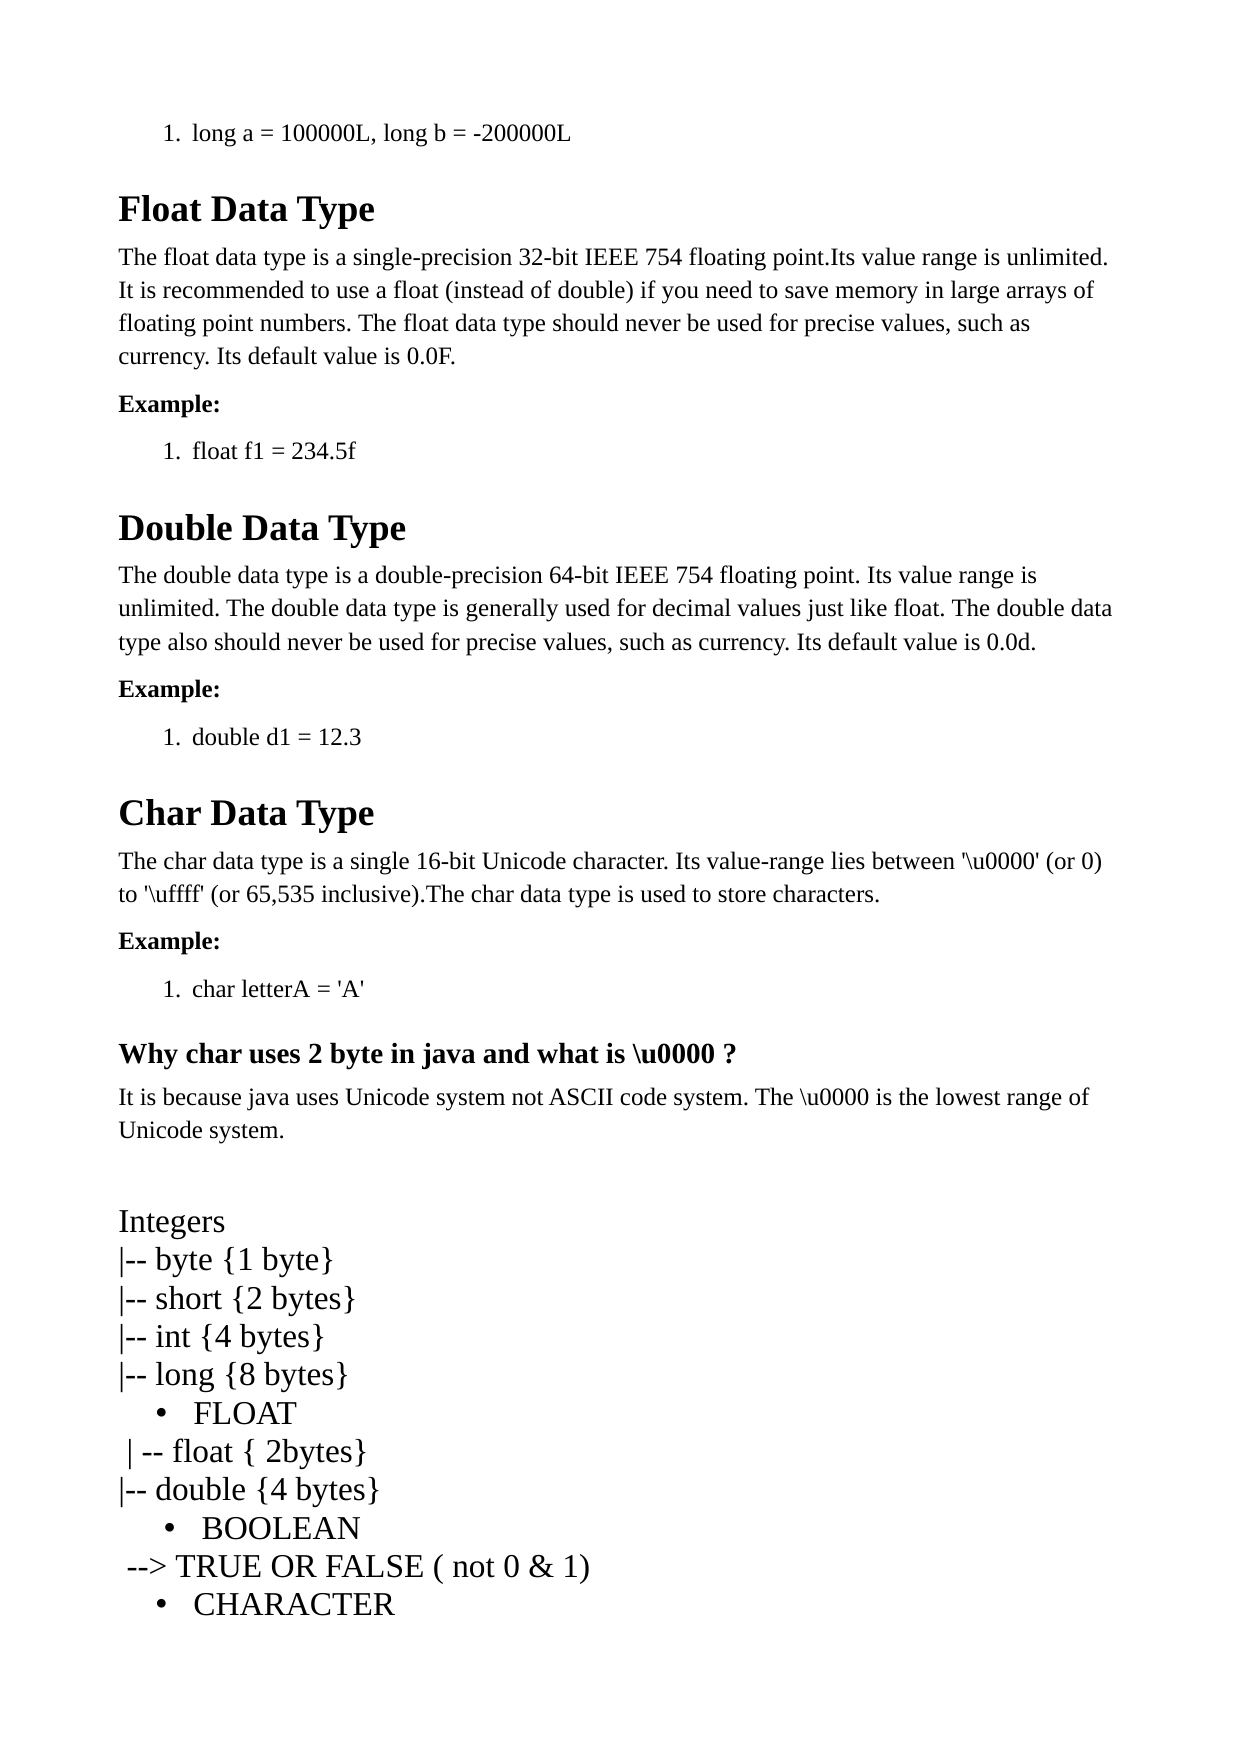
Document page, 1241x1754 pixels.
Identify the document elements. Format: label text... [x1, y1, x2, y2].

text |-- long {8 bytes} [118, 1354, 1122, 1393]
subtitle Why char uses 2 byte in java and what is \u0000 ? [118, 1036, 1122, 1070]
list char letterA = 'A' [162, 974, 1122, 1003]
text |-- int {4 bytes} [118, 1316, 1122, 1354]
text The double data type is a double-precision 64-bit IEEE 754 floating point. Its value range is unlimited. The double data type is generally used for decimal values just like float. The double data type also should never be used for precise values, such as currency. Its default value is 0.0d. [118, 561, 1122, 655]
list BOOLEAN [164, 1508, 1122, 1546]
text |-- short {2 bytes} [118, 1278, 1122, 1316]
text Integers [118, 1201, 1122, 1239]
text The char data type is a single 16-bit Unicode character. Its value-range lies between '\u0000' (or 0) to '\uffff' (or 65,535 inclusive).The char data type is used to store characters. [118, 846, 1122, 908]
text |-- byte {1 byte} [118, 1239, 1122, 1278]
list double d1 = 12.3 [162, 722, 1122, 751]
text Example: [118, 926, 1122, 955]
text Example: [118, 389, 1122, 418]
subtitle Char Data Type [118, 790, 1122, 833]
list CHARACTER [156, 1584, 1122, 1623]
text It is because java uses Unicode system not ASCII code system. The \u0000 is the lowest range of Unicode system. [118, 1082, 1122, 1144]
subtitle Double Data Type [118, 505, 1122, 548]
list long a = 100000L, long b = -200000L [162, 118, 1122, 147]
subtitle Float Data Type [118, 187, 1122, 230]
text Example: [118, 674, 1122, 703]
list float f1 = 234.5f [162, 436, 1122, 465]
list FLOAT [156, 1393, 1122, 1431]
text --> TRUE OR FALSE ( not 0 & 1) [118, 1546, 1122, 1584]
text | -- float { 2bytes} |-- double {4 bytes} [118, 1431, 1122, 1508]
text The float data type is a single-precision 32-bit IEEE 754 floating point.Its value range is unlimited. It is recommended to use a float (instead of double) if you need to save memory in large arrays of floating point numbers. The float data type should never be used for precise values, such as currency. Its default value is 0.0F. [118, 242, 1122, 370]
